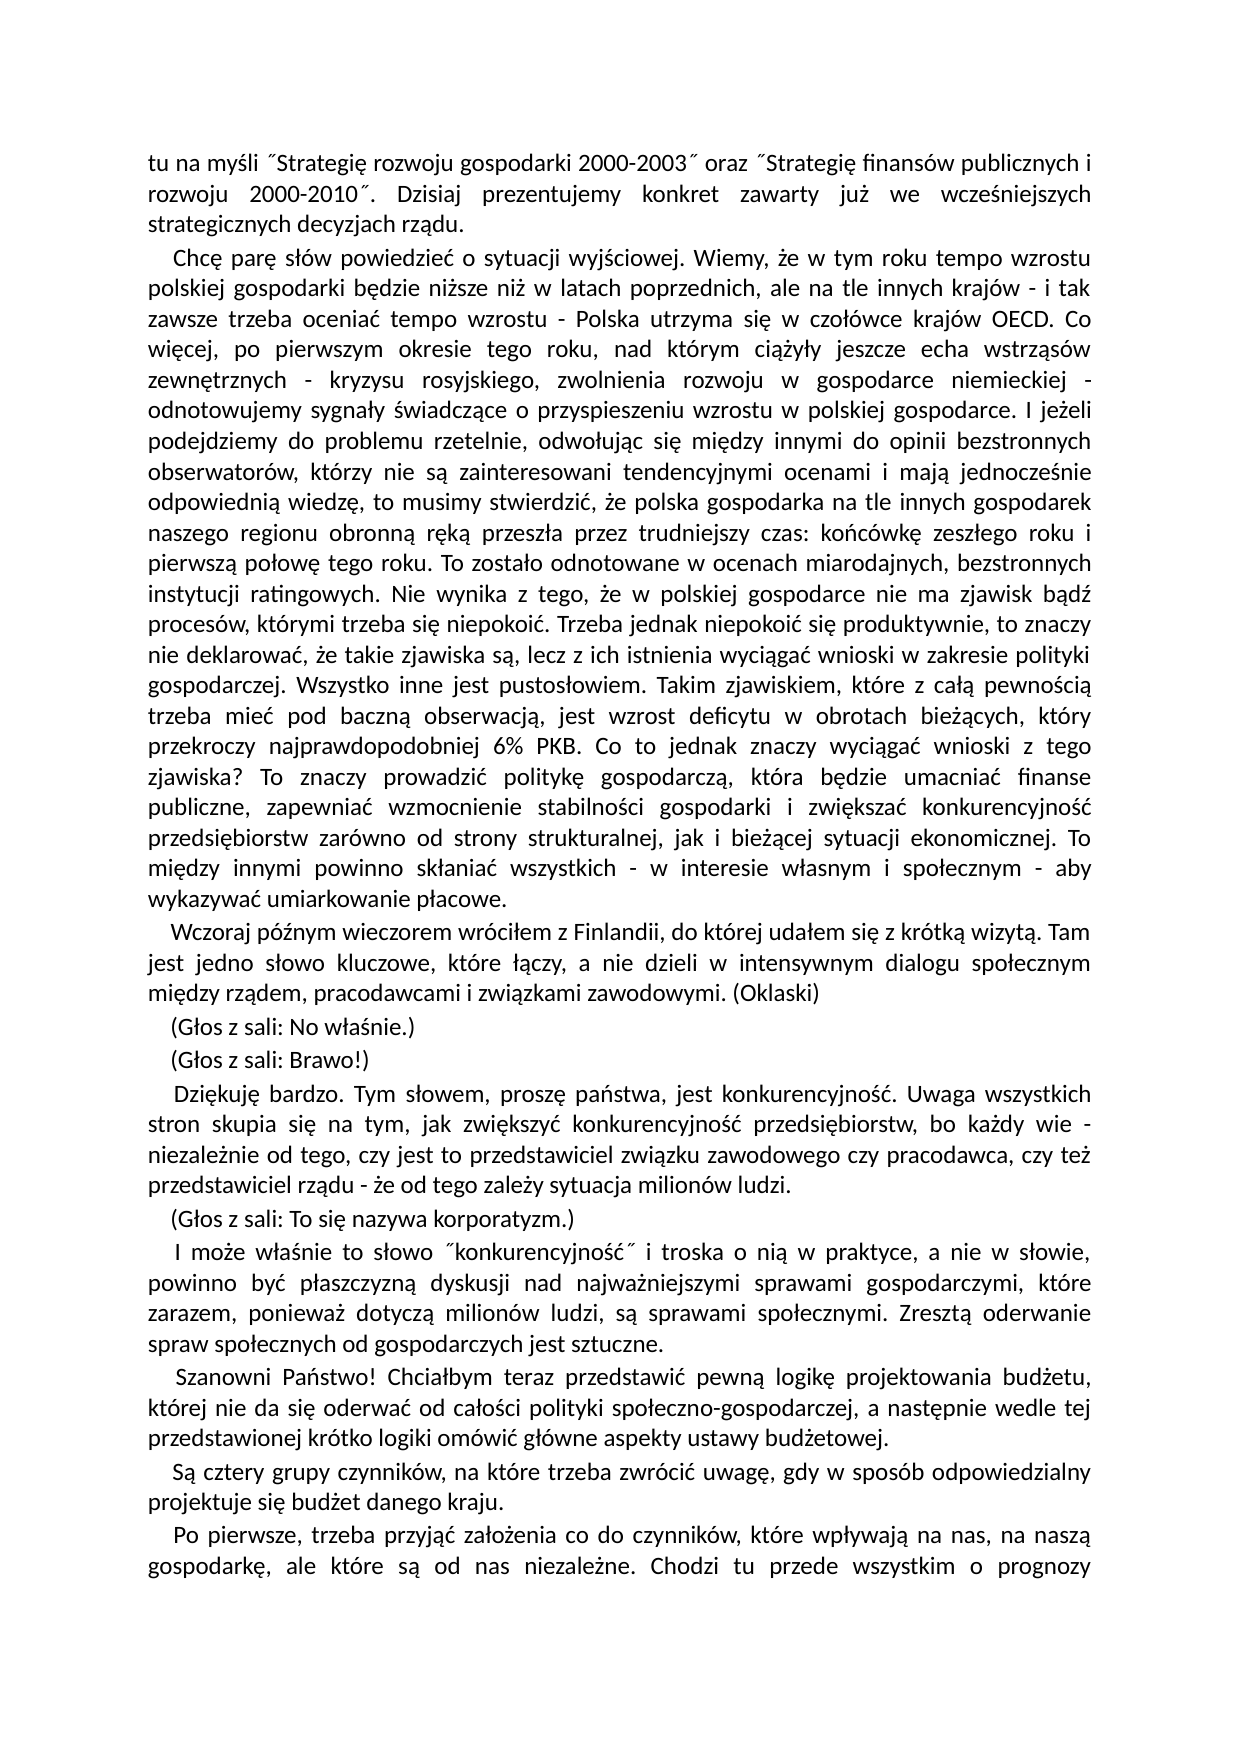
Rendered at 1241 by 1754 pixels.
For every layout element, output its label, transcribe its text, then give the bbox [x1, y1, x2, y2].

text (Głos z sali: To się nazywa korporatyzm.) [148, 1203, 1093, 1233]
text Chcę parę słów powiedzieć o sytuacji wyjściowej. Wiemy, że w tym roku tempo wzrostu polskiej gospodarki będzie niższe niż w latach poprzednich, ale na tle innych krajów - i tak zawsze trzeba oceniać tempo wzrostu - Polska utrzyma się w czołówce krajów OECD. Co więcej, po pierwszym okresie tego roku, nad którym ciążyły jeszcze echa wstrząsów zewnętrznych - kryzysu rosyjskiego, zwolnienia rozwoju w gospodarce niemieckiej - odnotowujemy sygnały świadczące o przyspieszeniu wzrostu w polskiej gospodarce. I jeżeli podejdziemy do problemu rzetelnie, odwołując się między innymi do opinii bezstronnych obserwatorów, którzy nie są zainteresowani tendencyjnymi ocenami i mają jednocześnie odpowiednią wiedzę, to musimy stwierdzić, że polska gospodarka na tle innych gospodarek naszego regionu obronną ręką przeszła przez trudniejszy czas: końcówkę zeszłego roku i pierwszą połowę tego roku. To zostało odnotowane w ocenach miarodajnych, bezstronnych instytucji ratingowych. Nie wynika z tego, że w polskiej gospodarce nie ma zjawisk bądź procesów, którymi trzeba się niepokoić. Trzeba jednak niepokoić się produktywnie, to znaczy nie deklarować, że takie zjawiska są, lecz z ich istnienia wyciągać wnioski w zakresie polityki gospodarczej. Wszystko inne jest pustosłowiem. Takim zjawiskiem, które z całą pewnością trzeba mieć pod baczną obserwacją, jest wzrost deficytu w obrotach bieżących, który przekroczy najprawdopodobniej 6% PKB. Co to jednak znaczy wyciągać wnioski z tego zjawiska? To znaczy prowadzić politykę gospodarczą, która będzie umacniać finanse publiczne, zapewniać wzmocnienie stabilności gospodarki i zwiększać konkurencyjność przedsiębiorstw zarówno od strony strukturalnej, jak i bieżącej sytuacji ekonomicznej. To między innymi powinno skłaniać wszystkich - w interesie własnym i społecznym - aby wykazywać umiarkowanie płacowe. [148, 242, 1093, 913]
text (Głos z sali: No właśnie.) [148, 1011, 1093, 1041]
text Szanowni Państwo! Chciałbym teraz przedstawić pewną logikę projektowania budżetu, której nie da się oderwać od całości polityki społeczno-gospodarczej, a następnie wedle tej przedstawionej krótko logiki omówić główne aspekty ustawy budżetowej. [148, 1361, 1093, 1453]
text Są cztery grupy czynników, na które trzeba zwrócić uwagę, gdy w sposób odpowiedzialny projektuje się budżet danego kraju. [148, 1456, 1093, 1517]
text I może właśnie to słowo ˝konkurencyjność˝ i troska o nią w praktyce, a nie w słowie, powinno być płaszczyzną dyskusji nad najważniejszymi sprawami gospodarczymi, które zarazem, ponieważ dotyczą milionów ludzi, są sprawami społecznymi. Zresztą oderwanie spraw społecznych od gospodarczych jest sztuczne. [148, 1236, 1093, 1358]
text Wczoraj późnym wieczorem wróciłem z Finlandii, do której udałem się z krótką wizytą. Tam jest jedno słowo kluczowe, które łączy, a nie dzieli w intensywnym dialogu społecznym między rządem, pracodawcami i związkami zawodowymi. (Oklaski) [148, 916, 1093, 1008]
text Dziękuję bardzo. Tym słowem, proszę państwa, jest konkurencyjność. Uwaga wszystkich stron skupia się na tym, jak zwiększyć konkurencyjność przedsiębiorstw, bo każdy wie - niezależnie od tego, czy jest to przedstawiciel związku zawodowego czy pracodawca, czy też przedstawiciel rządu - że od tego zależy sytuacja milionów ludzi. [148, 1078, 1093, 1200]
text Po pierwsze, trzeba przyjąć założenia co do czynników, które wpływają na nas, na naszą gospodarkę, ale które są od nas niezależne. Chodzi tu przede wszystkim o prognozy [148, 1520, 1093, 1581]
text (Głos z sali: Brawo!) [148, 1044, 1093, 1075]
text tu na myśli ˝Strategię rozwoju gospodarki 2000-2003˝ oraz ˝Strategię finansów publicznych i rozwoju 2000-2010˝. Dzisiaj prezentujemy konkret zawarty już we wcześniejszych strategicznych decyzjach rządu. [148, 148, 1093, 239]
